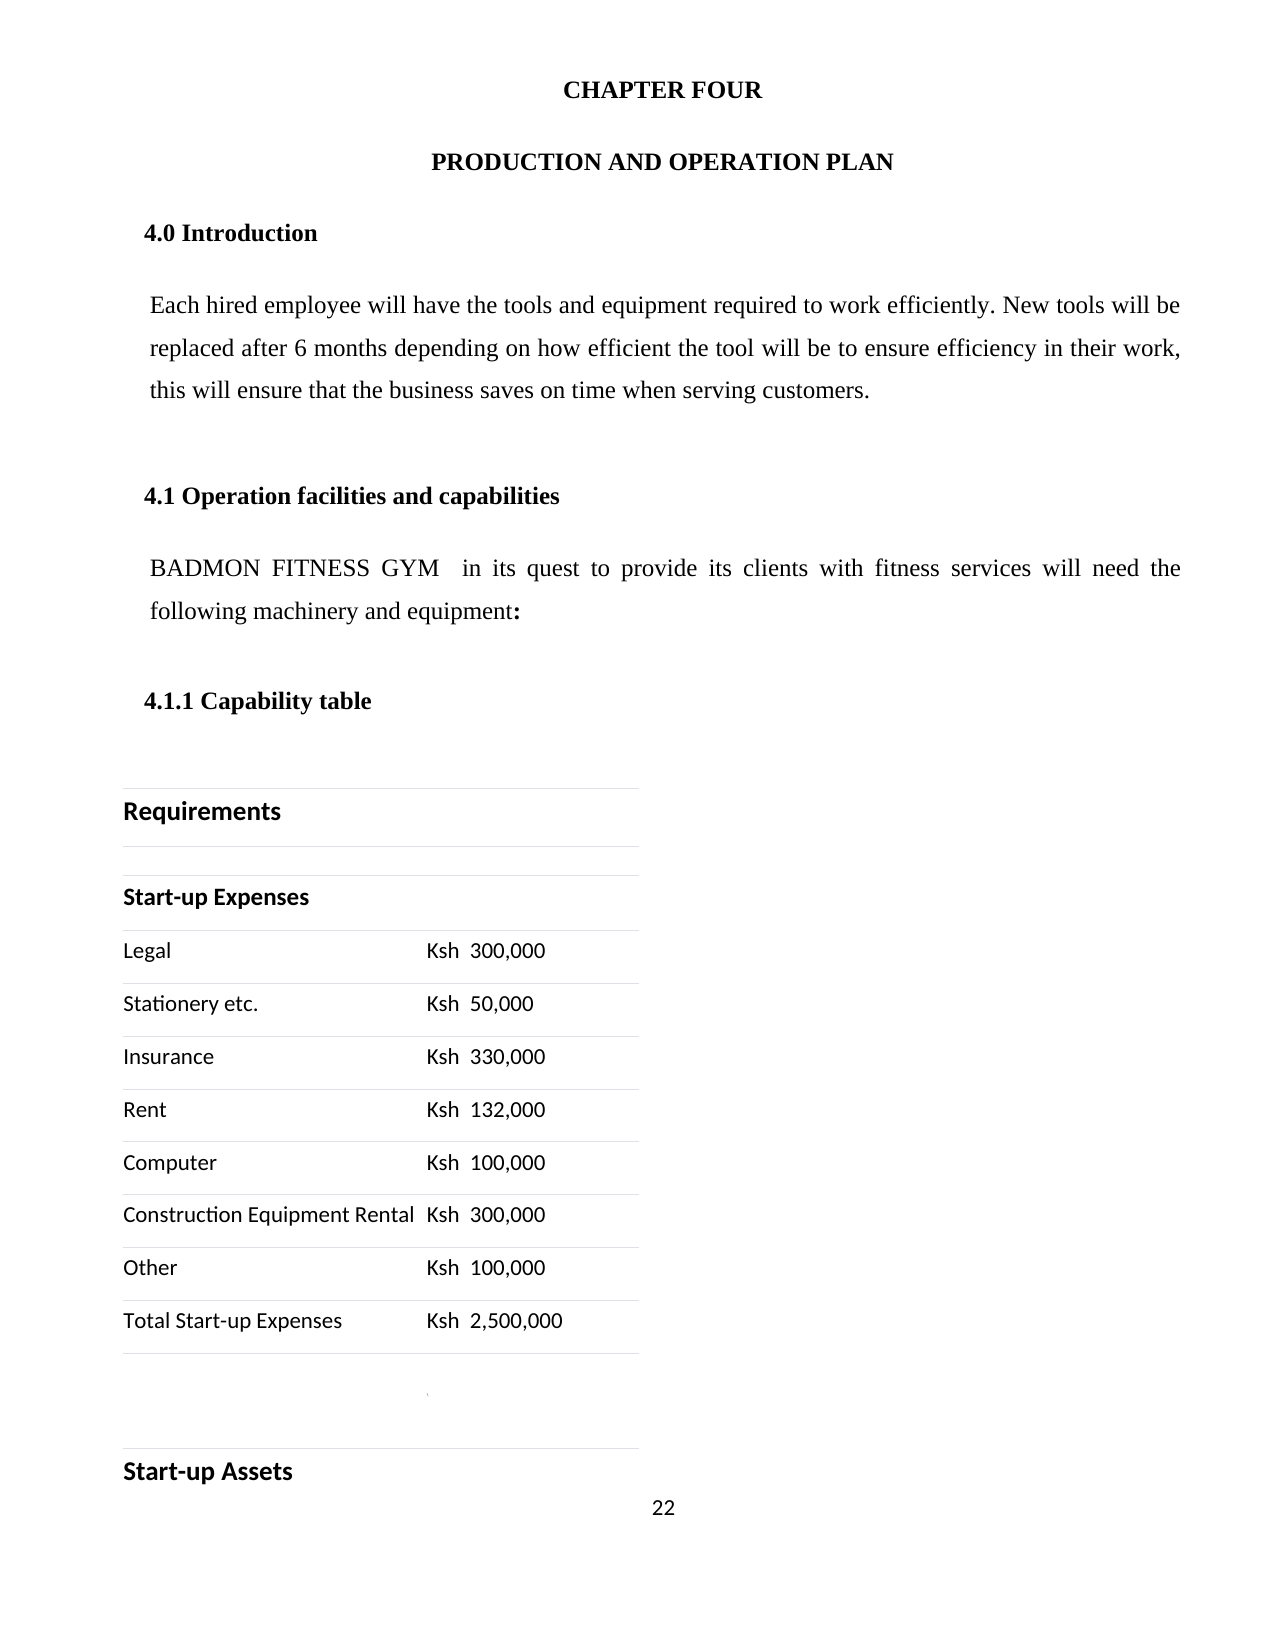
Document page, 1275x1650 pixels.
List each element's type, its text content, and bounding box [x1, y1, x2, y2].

table_cell Ksh 50,000 [427, 984, 639, 1036]
table_cell Ksh 100,000 [427, 1142, 639, 1194]
table_cell Stationery etc. [123, 984, 427, 1036]
table_cell Start-up Expenses [123, 876, 427, 930]
table_cell Ksh 300,000 [427, 931, 639, 983]
table_cell Total Start-up Expenses [123, 1301, 427, 1353]
table_cell Ksh 100,000 [427, 1248, 639, 1300]
subtitle PRODUCTION AND OPERATION PLAN [144, 147, 1187, 175]
table_cell Ksh 2,500,000 [427, 1301, 639, 1353]
table_cell Computer [123, 1142, 427, 1194]
subtitle CHAPTER FOUR [144, 75, 1187, 104]
table_cell Ksh 330,000 [427, 1037, 639, 1089]
table_cell Insurance [123, 1037, 427, 1089]
table_header [427, 789, 639, 846]
table_cell [427, 847, 639, 875]
subtitle 4.1.1 Capability table [144, 686, 1187, 714]
table_cell [427, 876, 639, 930]
table_cell Construction Equipment Rental [123, 1195, 427, 1247]
table_cell \ [427, 1354, 639, 1447]
subtitle 4.0 Introduction [144, 218, 1187, 247]
text Each hired employee will have the tools and equipment required to work efficiently. New tools will be replaced after 6 months depending on how efficient the tool will be to ensure efficiency in their work, this will ensure that the business saves on time when serving customers. [149, 290, 1182, 404]
table_cell Rent [123, 1090, 427, 1141]
table_cell Start-up Assets [123, 1449, 427, 1487]
table_cell [427, 1449, 639, 1487]
subtitle 4.1 Operation facilities and capabilities [144, 481, 1187, 510]
table_cell Other [123, 1248, 427, 1300]
text BADMON FITNESS GYM in its quest to provide its clients with fitness services will need the following machinery and equipment: [149, 553, 1182, 624]
table_cell Legal [123, 931, 427, 983]
table_cell [123, 1354, 427, 1447]
table_cell Ksh 132,000 [427, 1090, 639, 1141]
table_header Requirements [123, 789, 427, 846]
table_cell Ksh 300,000 [427, 1195, 639, 1247]
table_cell [123, 847, 427, 875]
